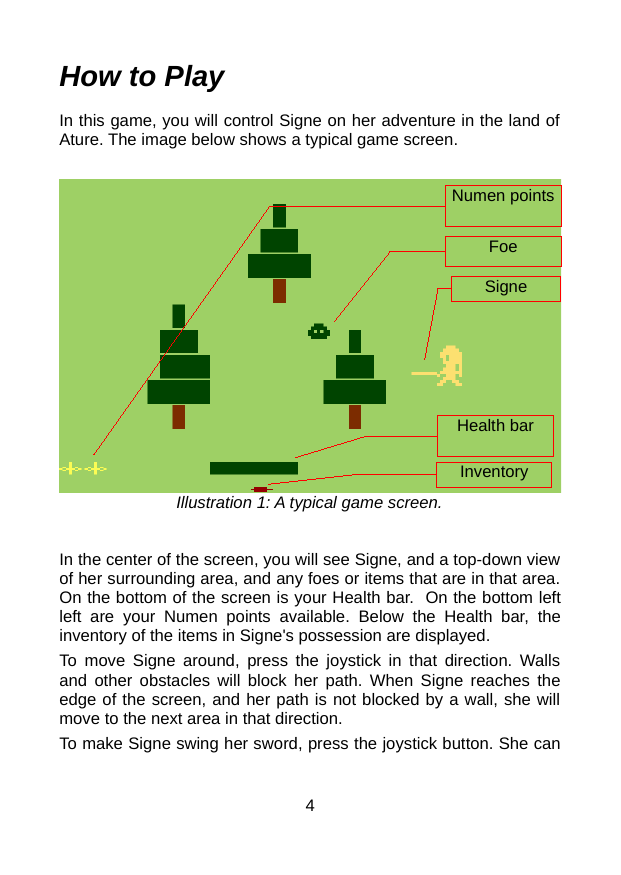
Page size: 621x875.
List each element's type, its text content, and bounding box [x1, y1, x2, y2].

subtitle How to Play [59, 59, 561, 93]
picture [446, 186, 561, 226]
picture [446, 237, 561, 266]
text To make Signe swing her sword, press the joystick button. She can [59, 734, 561, 753]
text Illustration 1: A typical game screen. [59, 493, 561, 512]
text In the center of the screen, you will see Signe, and a top-down view of her surrounding area, and any foes or items that are in that area. On the bottom of the screen is your Health bar. On the bottom left left are your Numen points available. Below the Health bar, the inventory of the items in Signe's possession are displayed. [59, 549, 561, 645]
text In this game, you will control Signe on her adventure in the land of Ature. The image below shows a typical game screen. [59, 110, 561, 149]
text To move Signe around, press the joystick in that direction. Walls and other obstacles will block her path. When Signe reaches the edge of the screen, and her path is not blocked by a wall, she will move to the next area in that direction. [59, 651, 561, 728]
picture [59, 179, 562, 493]
